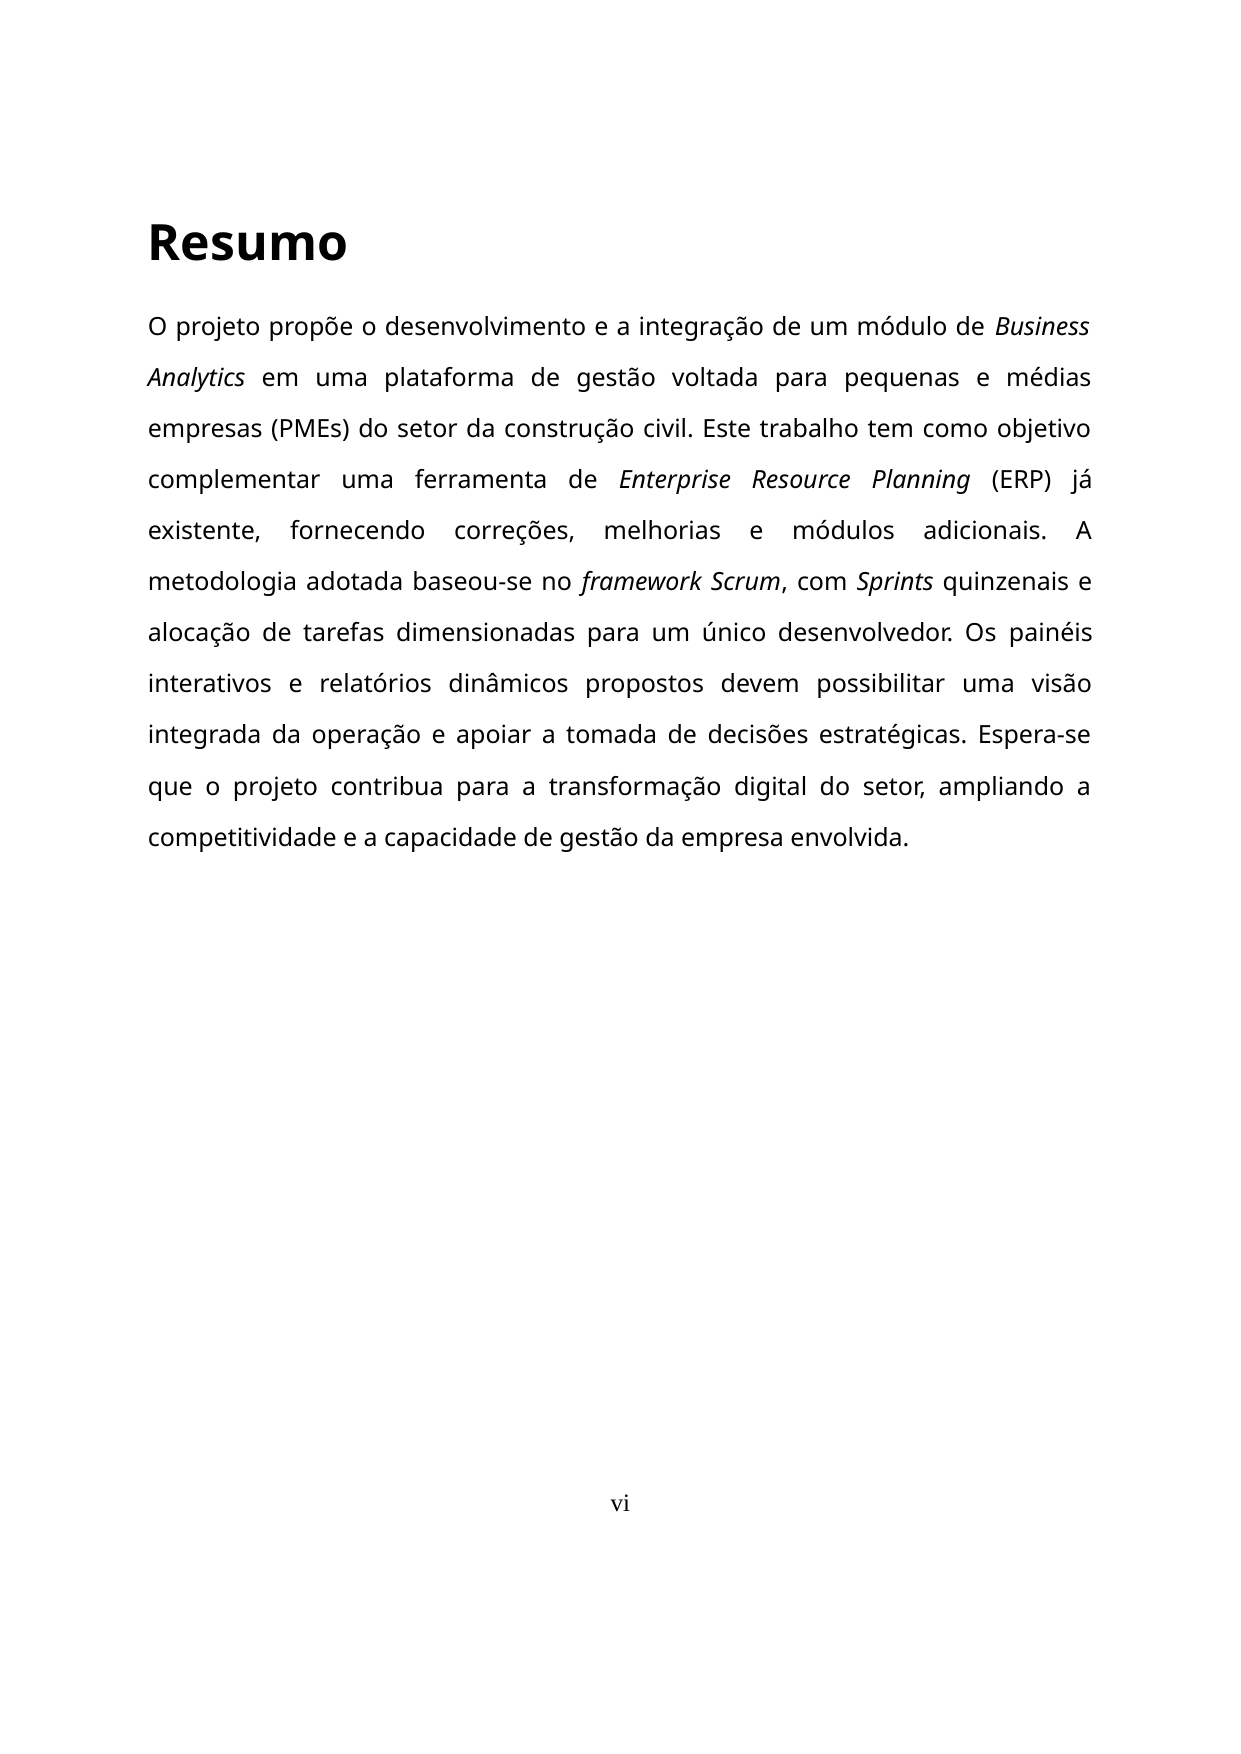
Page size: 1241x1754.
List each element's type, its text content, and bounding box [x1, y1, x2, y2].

text Resumo [148, 207, 1093, 275]
text O projeto propõe o desenvolvimento e a integração de um módulo de Business Analytics em uma plataforma de gestão voltada para pequenas e médias empresas (PMEs) do setor da construção civil. Este trabalho tem como objetivo complementar uma ferramenta de Enterprise Resource Planning (ERP) já existente, fornecendo correções, melhorias e módulos adicionais. A metodologia adotada baseou-se no framework Scrum, com Sprints quinzenais e alocação de tarefas dimensionadas para um único desenvolvedor. Os painéis interativos e relatórios dinâmicos propostos devem possibilitar uma visão integrada da operação e apoiar a tomada de decisões estratégicas. Espera-se que o projeto contribua para a transformação digital do setor, ampliando a competitividade e a capacidade de gestão da empresa envolvida. [148, 309, 1093, 853]
